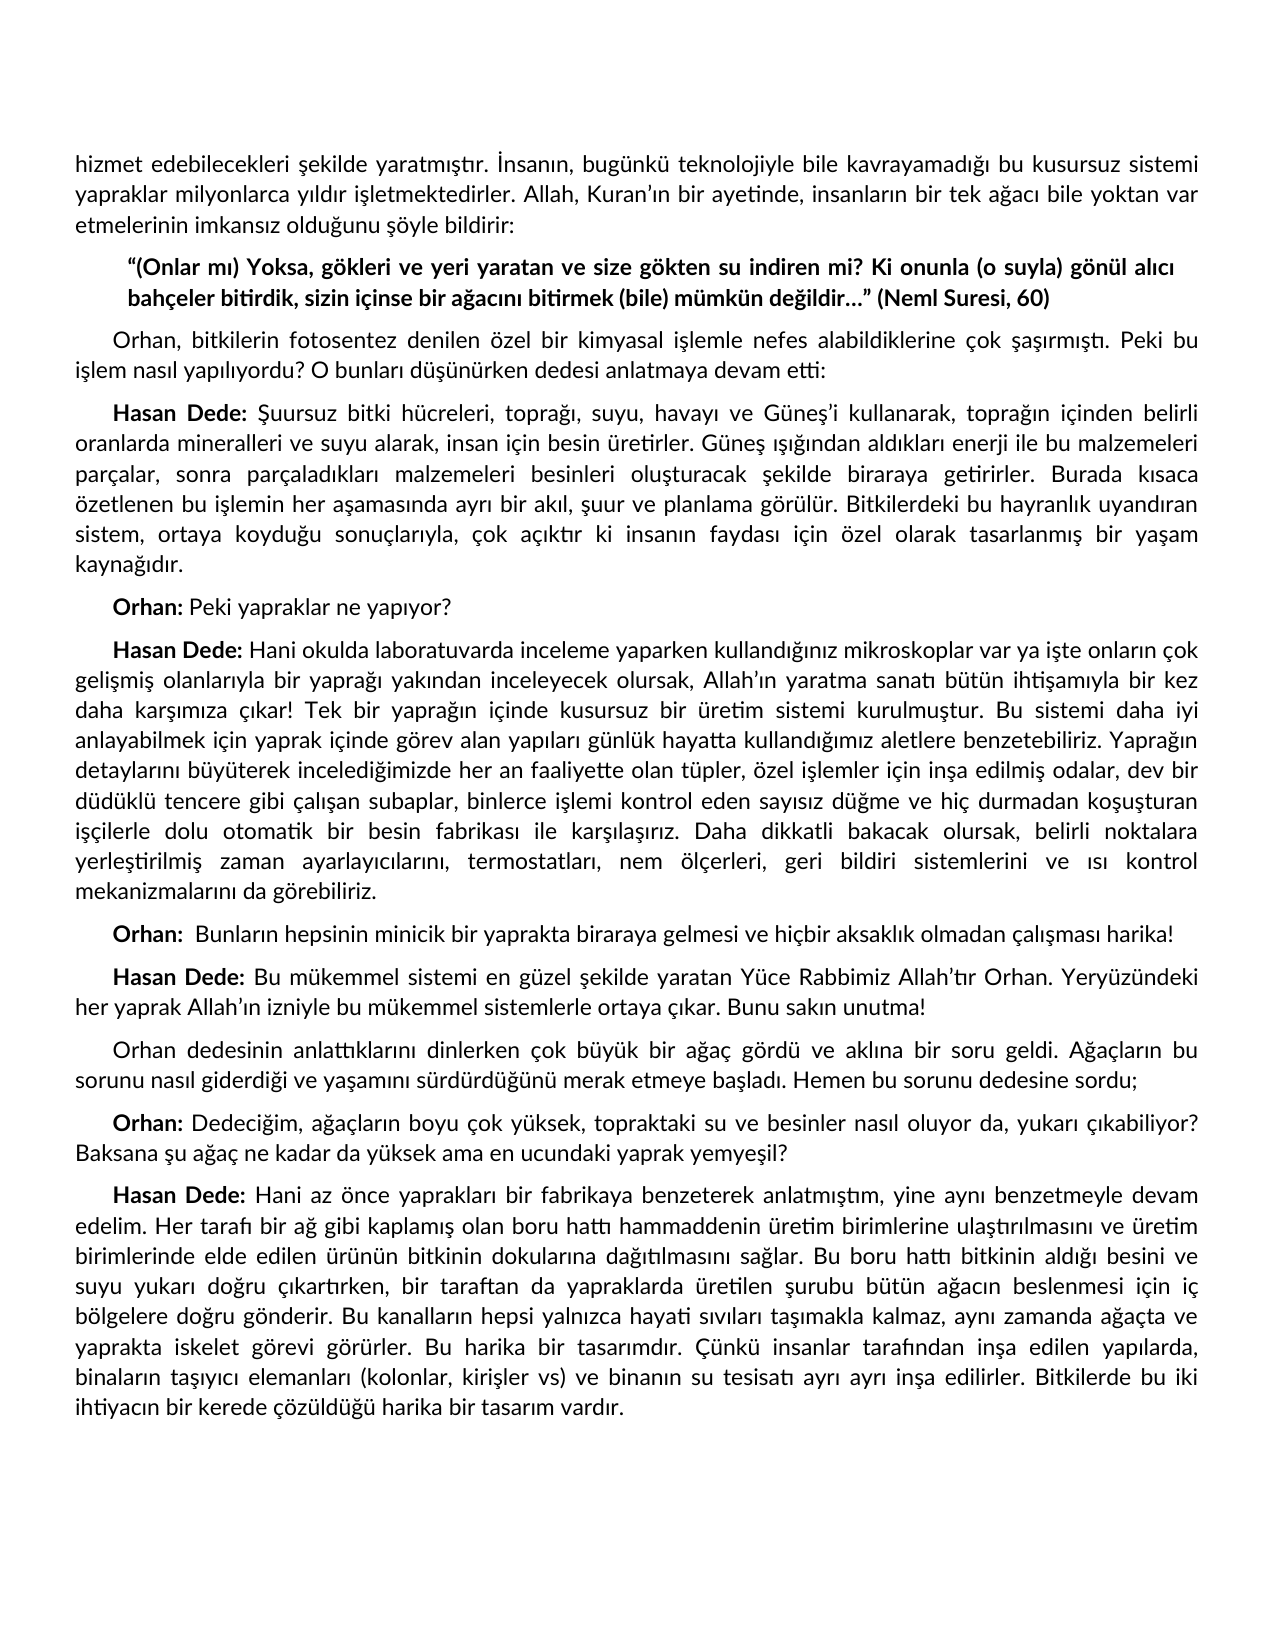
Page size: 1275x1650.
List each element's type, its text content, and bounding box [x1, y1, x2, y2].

text Hasan Dede: Hani okulda laboratuvarda inceleme yaparken kullandığınız mikroskoplar var ya işte onların çok gelişmiş olanlarıyla bir yaprağı yakından inceleyecek olursak, Allah’ın yaratma sanatı bütün ihtişamıyla bir kez daha karşımıza çıkar! Tek bir yaprağın içinde kusursuz bir üretim sistemi kurulmuştur. Bu sistemi daha iyi anlayabilmek için yaprak içinde görev alan yapıları günlük hayatta kullandığımız aletlere benzetebiliriz. Yaprağın detaylarını büyüterek incelediğimizde her an faaliyette olan tüpler, özel işlemler için inşa edilmiş odalar, dev bir düdüklü tencere gibi çalışan subaplar, binlerce işlemi kontrol eden sayısız düğme ve hiç durmadan koşuşturan işçilerle dolu otomatik bir besin fabrikası ile karşılaşırız. Daha dikkatli bakacak olursak, belirli noktalara yerleştirilmiş zaman ayarlayıcılarını, termostatları, nem ölçerleri, geri bildiri sistemlerini ve ısı kontrol mekanizmalarını da görebiliriz. [75, 635, 1200, 904]
text Hasan Dede: Hani az önce yaprakları bir fabrikaya benzeterek anlatmıştım, yine aynı benzetmeyle devam edelim. Her tarafı bir ağ gibi kaplamış olan boru hattı hammaddenin üretim birimlerine ulaştırılmasını ve üretim birimlerinde elde edilen ürünün bitkinin dokularına dağıtılmasını sağlar. Bu boru hattı bitkinin aldığı besini ve suyu yukarı doğru çıkartırken, bir taraftan da yapraklarda üretilen şurubu bütün ağacın beslenmesi için iç bölgelere doğru gönderir. Bu kanalların hepsi yalnızca hayati sıvıları taşımakla kalmaz, aynı zamanda ağaçta ve yaprakta iskelet görevi görürler. Bu harika bir tasarımdır. Çünkü insanlar tarafından inşa edilen yapılarda, binaların taşıyıcı elemanları (kolonlar, kirişler vs) ve binanın su tesisatı ayrı ayrı inşa edilirler. Bitkilerde bu iki ihtiyacın bir kerede çözüldüğü harika bir tasarım vardır. [75, 1181, 1200, 1420]
text Orhan: Peki yapraklar ne yapıyor? [75, 593, 1200, 620]
text Orhan: Bunların hepsinin minicik bir yaprakta biraraya gelmesi ve hiçbir aksaklık olmadan çalışması harika! [75, 920, 1200, 947]
text Hasan Dede: Bu mükemmel sistemi en güzel şekilde yaratan Yüce Rabbimiz Allah’tır Orhan. Yeryüzündeki her yaprak Allah’ın izniyle bu mükemmel sistemlerle ortaya çıkar. Bunu sakın unutma! [75, 962, 1200, 1020]
text Orhan dedesinin anlattıklarını dinlerken çok büyük bir ağaç gördü ve aklına bir soru geldi. Ağaçların bu sorunu nasıl giderdiği ve yaşamını sürdürdüğünü merak etmeye başladı. Hemen bu sorunu dedesine sordu; [75, 1035, 1200, 1093]
text Hasan Dede: Şuursuz bitki hücreleri, toprağı, suyu, havayı ve Güneş’i kullanarak, toprağın içinden belirli oranlarda mineralleri ve suyu alarak, insan için besin üretirler. Güneş ışığından aldıkları enerji ile bu malzemeleri parçalar, sonra parçaladıkları malzemeleri besinleri oluşturacak şekilde biraraya getirirler. Burada kısaca özetlenen bu işlemin her aşamasında ayrı bir akıl, şuur ve planlama görülür. Bitkilerdeki bu hayranlık uyandıran sistem, ortaya koyduğu sonuçlarıyla, çok açıktır ki insanın faydası için özel olarak tasarlanmış bir yaşam kaynağıdır. [75, 399, 1200, 577]
text “(Onlar mı) Yoksa, gökleri ve yeri yaratan ve size gökten su indiren mi? Ki onunla (o suyla) gönül alıcı bahçeler bitirdik, sizin içinse bir ağacını bitirmek (bile) mümkün değildir…” (Neml Suresi, 60) [127, 253, 1177, 311]
text Orhan: Dedeciğim, ağaçların boyu çok yüksek, topraktaki su ve besinler nasıl oluyor da, yukarı çıkabiliyor? Baksana şu ağaç ne kadar da yüksek ama en ucundaki yaprak yemyeşil? [75, 1108, 1200, 1166]
text Orhan, bitkilerin fotosentez denilen özel bir kimyasal işlemle nefes alabildiklerine çok şaşırmıştı. Peki bu işlem nasıl yapılıyordu? O bunları düşünürken dedesi anlatmaya devam etti: [75, 326, 1200, 384]
text hizmet edebilecekleri şekilde yaratmıştır. İnsanın, bugünkü teknolojiyle bile kavrayamadığı bu kusursuz sistemi yapraklar milyonlarca yıldır işletmektedirler. Allah, Kuran’ın bir ayetinde, insanların bir tek ağacı bile yoktan var etmelerinin imkansız olduğunu şöyle bildirir: [75, 150, 1200, 238]
